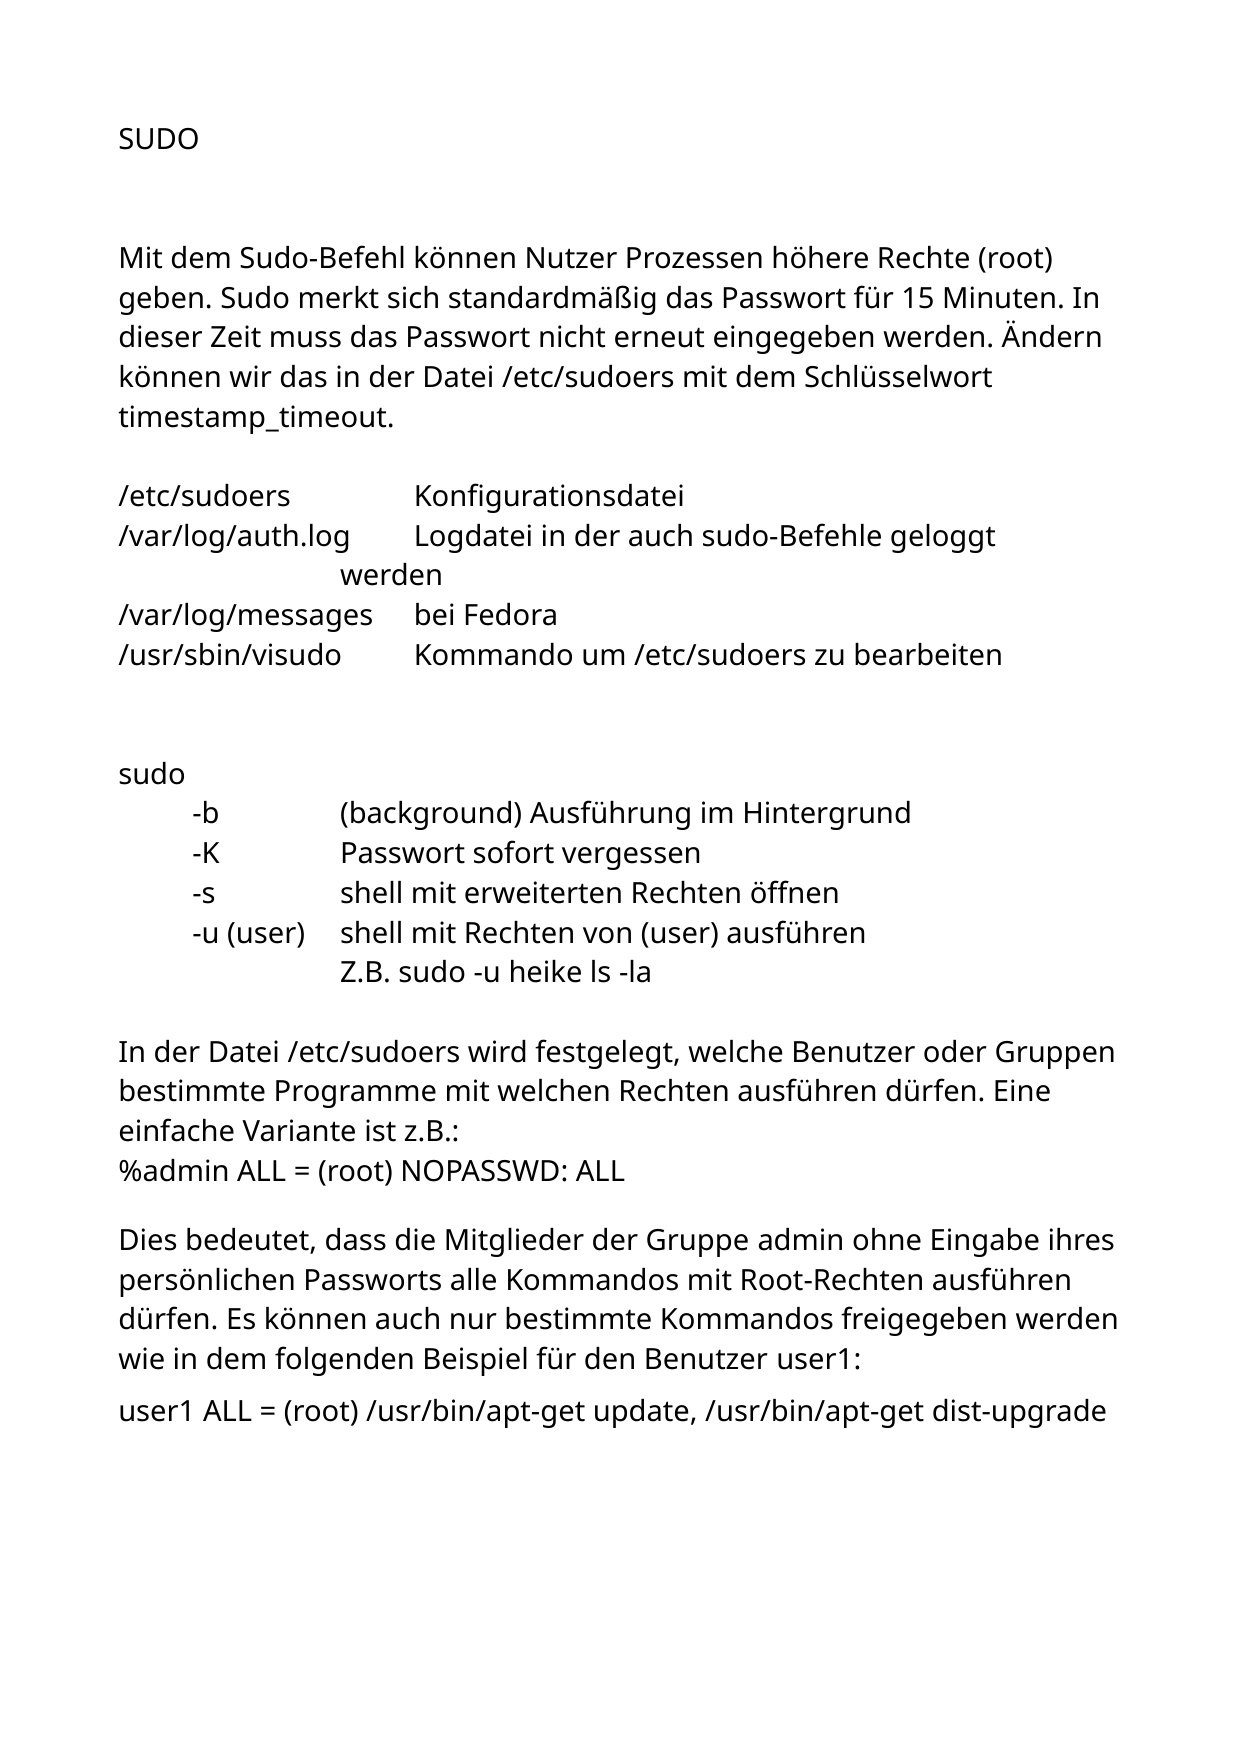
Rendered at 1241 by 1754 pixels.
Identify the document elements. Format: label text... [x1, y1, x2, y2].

text SUDO Mit dem Sudo-Befehl können Nutzer Prozessen höhere Rechte (root) geben. Sudo merkt sich standardmäßig das Passwort für 15 Minuten. In dieser Zeit muss das Passwort nicht erneut eingegeben werden. Ändern können wir das in der Datei /etc/sudoers mit dem Schlüsselwort timestamp_timeout. /etc/sudoers Konfigurationsdatei /var/log/auth.log Logdatei in der auch sudo-Befehle geloggt werden /var/log/messages bei Fedora /usr/sbin/visudo Kommando um /etc/sudoers zu bearbeiten sudo -b (background) Ausführung im Hintergrund -K Passwort sofort vergessen -s shell mit erweiterten Rechten öffnen -u (user) shell mit Rechten von (user) ausführen Z.B. sudo -u heike ls -la In der Datei /etc/sudoers wird festgelegt, welche Benutzer oder Gruppen bestimmte Programme mit welchen Rechten ausführen dürfen. Eine einfache Variante ist z.B.: [118, 118, 1122, 1150]
text user1 ALL = (root) /usr/bin/apt-get update, /usr/bin/apt-get dist-upgrade [118, 1390, 1122, 1430]
text %admin ALL = (root) NOPASSWD: ALL [118, 1150, 1122, 1190]
text Dies bedeutet, dass die Mitglieder der Gruppe admin ohne Eingabe ihres persönlichen Passworts alle Kommandos mit Root-Rechten ausführen dürfen. Es können auch nur bestimmte Kommandos freigegeben werden wie in dem folgenden Beispiel für den Benutzer user1: [118, 1219, 1122, 1378]
